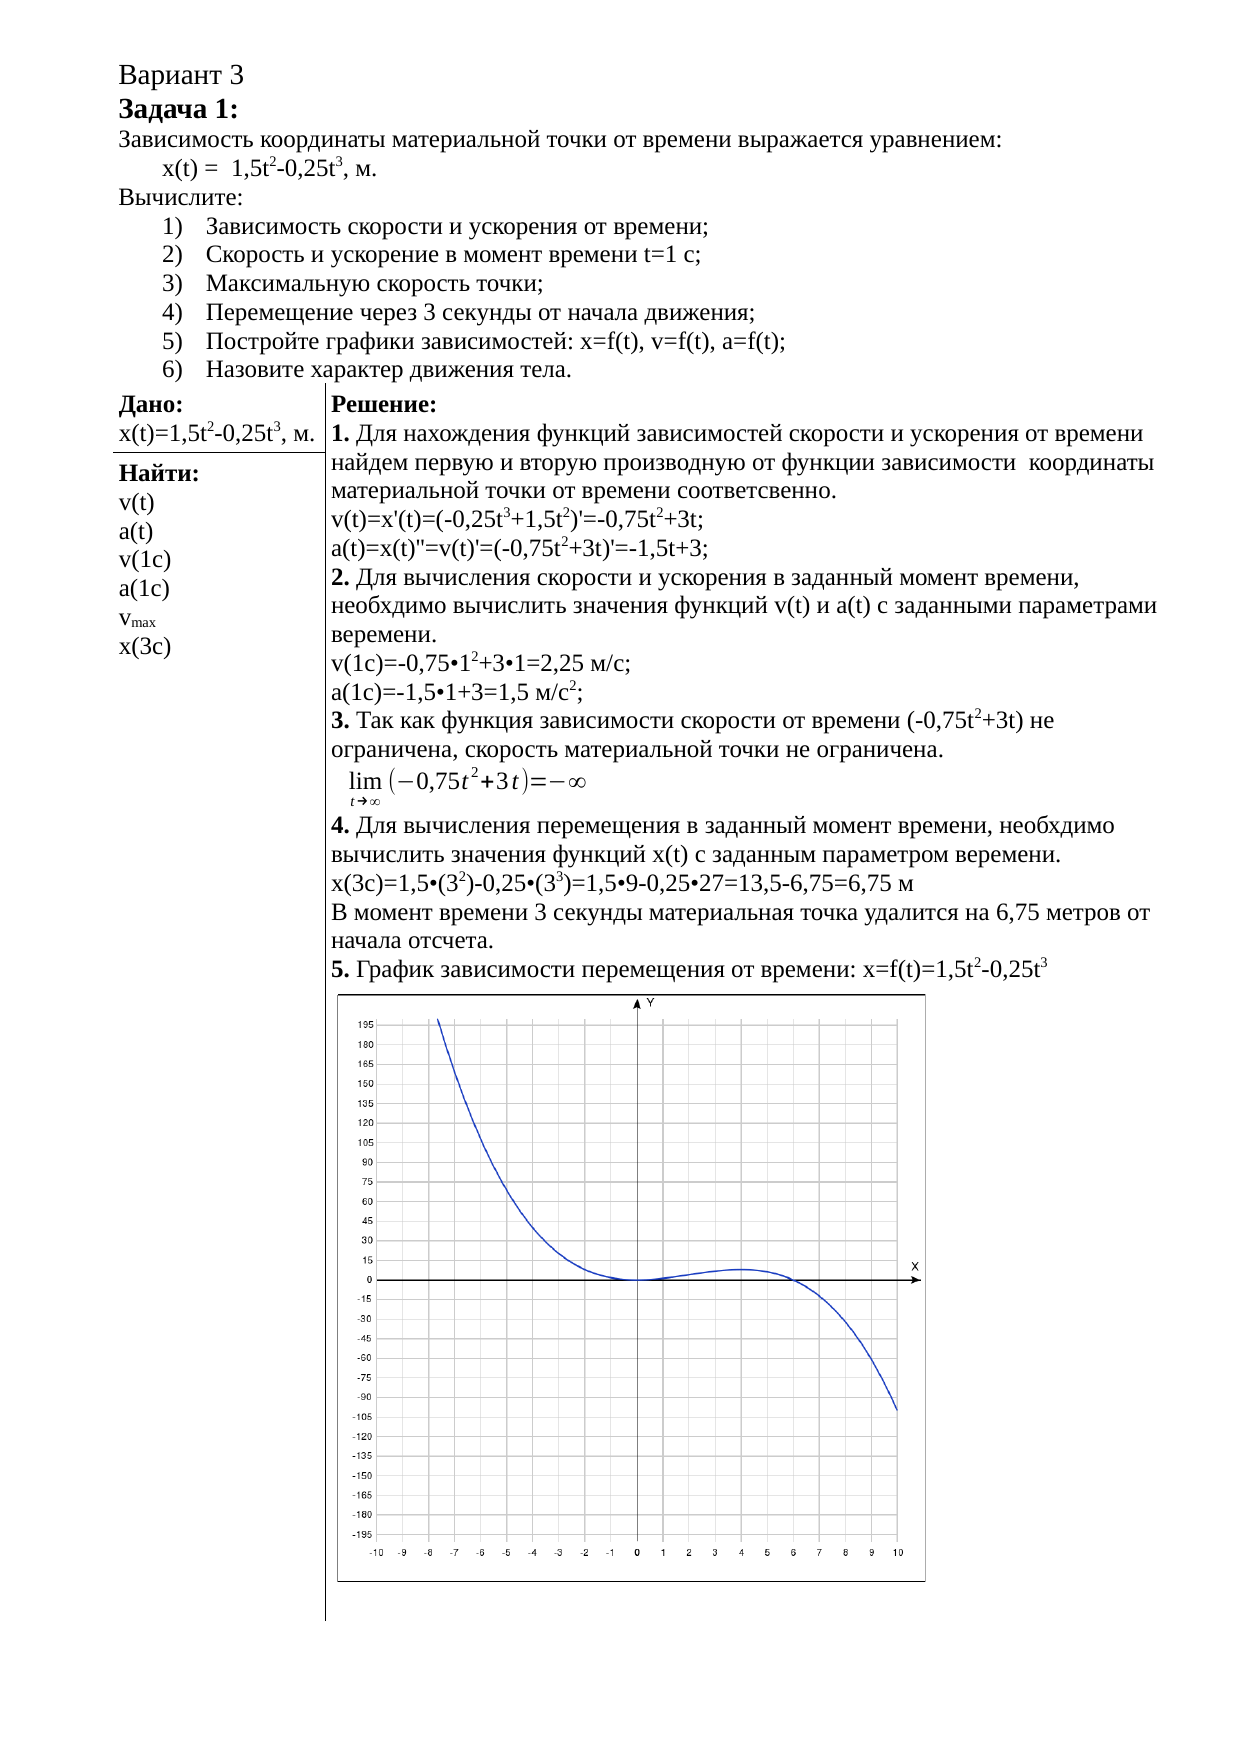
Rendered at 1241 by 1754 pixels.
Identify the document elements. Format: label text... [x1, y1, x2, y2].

text Вариант 3 [118, 57, 1122, 91]
text 2) Скорость и ускорение в момент времени t=1 с; [118, 239, 1122, 268]
table_cell Найти: v(t) a(t) v(1c) a(1c) vmax x(3c) [113, 453, 325, 1621]
text Задача 1: [118, 91, 1122, 124]
text 6) Назовите характер движения тела. [118, 354, 1122, 383]
text x(t) = 1,5t2-0,25t3, м. [118, 153, 1122, 182]
text 1) Зависимость скорости и ускорения от времени; [118, 211, 1122, 239]
text 3) Максимальную скорость точки; [118, 268, 1122, 297]
text 4) Перемещение через 3 секунды от начала движения; [118, 297, 1122, 326]
picture [335, 991, 926, 1583]
text Зависимость координаты материальной точки от времени выражается уравнением: [118, 124, 1122, 153]
table_header Дано: x(t)=1,5t2-0,25t3, м. [113, 383, 325, 452]
text 5) Постройте графики зависимостей: х=f(t), v=f(t), a=f(t); [118, 326, 1122, 354]
table_header Решение: 1. Для нахождения функций зависимостей скорости и ускорения от времени найдем первую и вторую производную от функции зависимости координаты материальной точки от времени соответсвенно. v(t)=x'(t)=(-0,25t3+1,5t2)'=-0,75t2+3t; a(t)=x(t)''=v(t)'=(-0,75t2+3t)'=-1,5t+3; 2. Для вычисления скорости и ускорения в заданный момент времени, необхдимо вычислить значения функций v(t) и a(t) с заданными параметрами веремени. v(1с)=-0,75•12+3•1=2,25 м/с; a(1с)=-1,5•1+3=1,5 м/с2; 3. Так как функция зависимости скорости от времени (-0,75t2+3t) не ограничена, скорость материальной точки не ограничена. 4. Для вычисления перемещения в заданный момент времени, необхдимо вычислить значения функций x(t) с заданным параметром веремени. x(3c)=1,5•(32)-0,25•(33)=1,5•9-0,25•27=13,5-6,75=6,75 м В момент времени 3 секунды материальная точка удалится на 6,75 метров от начала отсчета. 5. График зависимости перемещения от времени: х=f(t)=1,5t2-0,25t3 [326, 383, 1181, 1621]
text Вычислите: [118, 182, 1122, 211]
